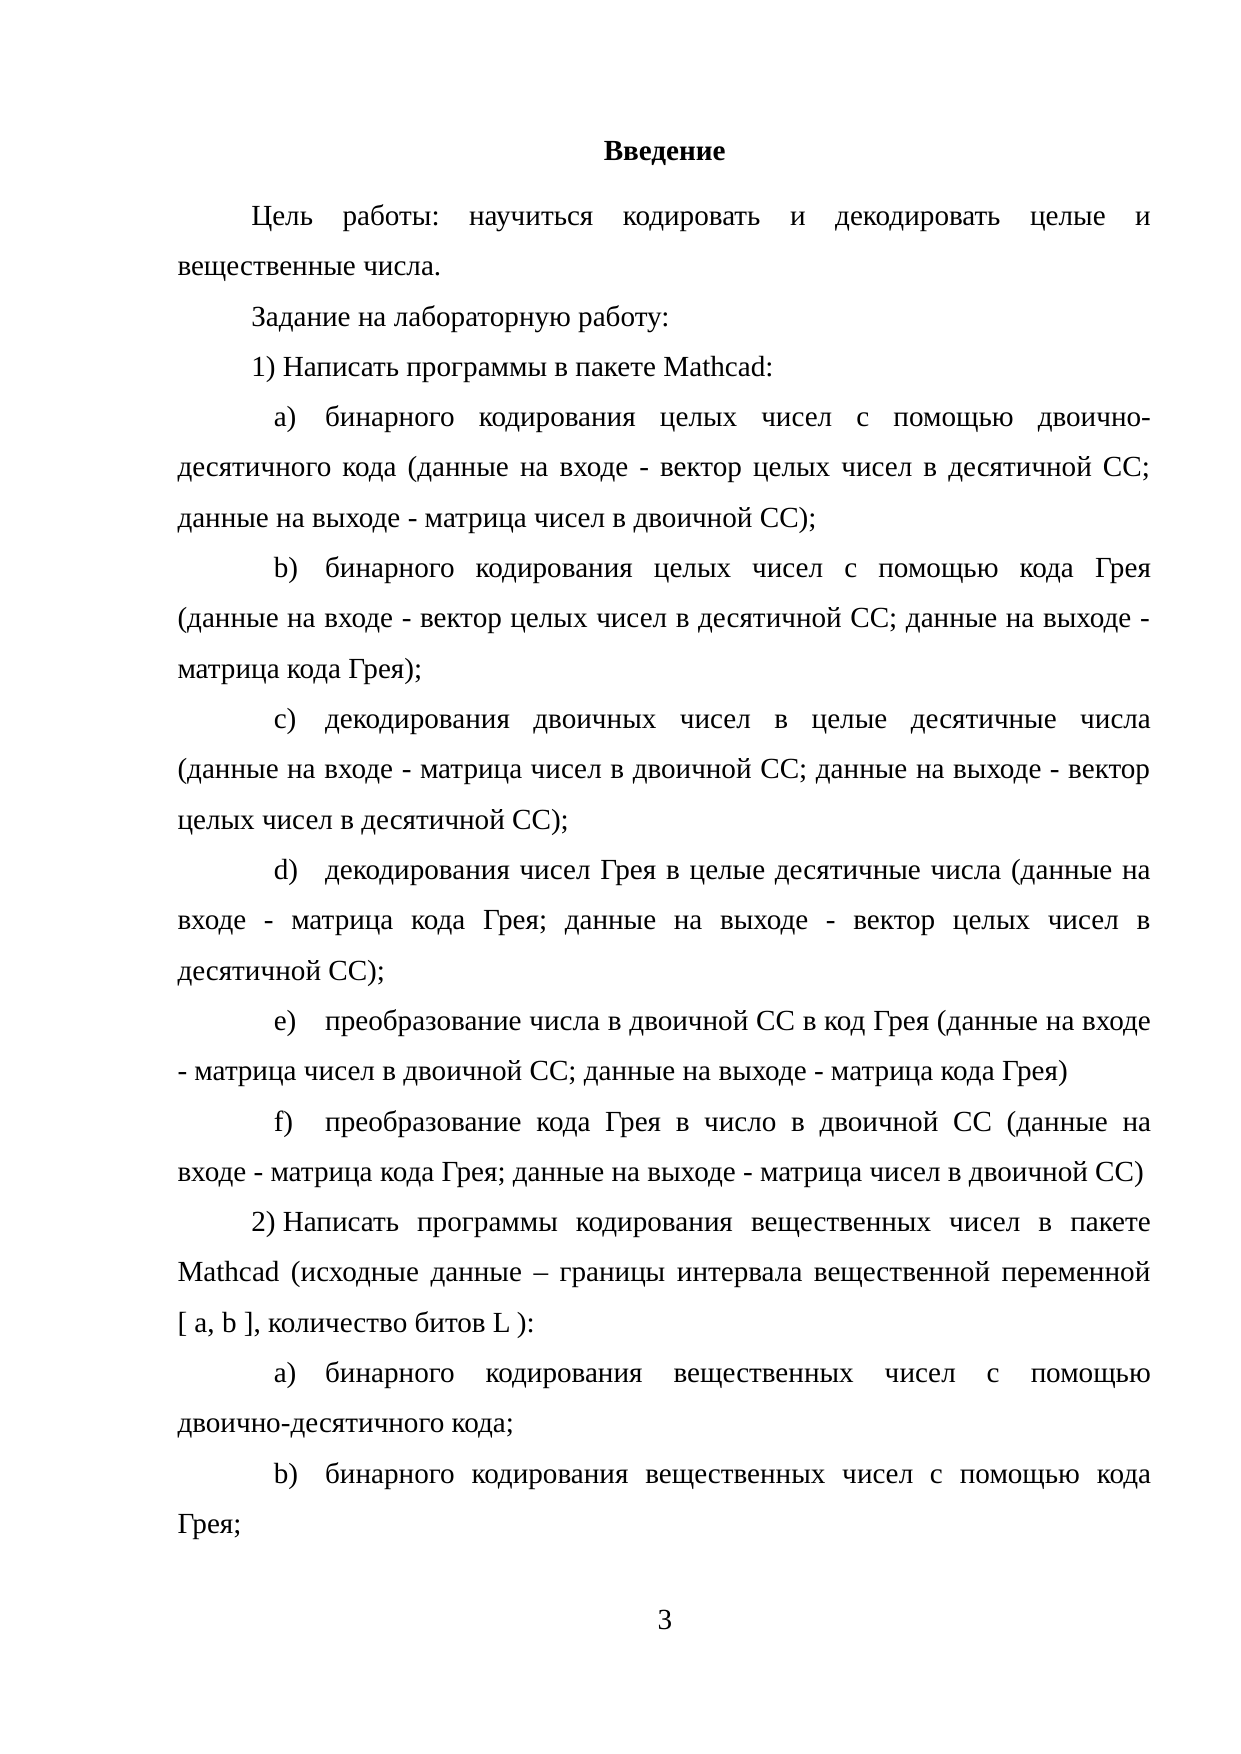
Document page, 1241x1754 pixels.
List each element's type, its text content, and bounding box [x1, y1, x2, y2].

list бинарного кодирования вещественных чисел с помощью кода Грея; [177, 1456, 1152, 1540]
list бинарного кодирования целых чисел с помощью двоично-десятичного кода (данные на входе - вектор целых чисел в десятичной СС; данные на выходе - матрица чисел в двоичной СС); [177, 399, 1152, 533]
list бинарного кодирования вещественных чисел с помощью двоично-десятичного кода; [177, 1355, 1152, 1439]
list Написать программы в пакете Mathcad: [177, 349, 1152, 382]
text Цель работы: научиться кодировать и декодировать целые и вещественные числа. [177, 198, 1152, 282]
title Введение [177, 133, 1152, 166]
text Задание на лабораторную работу: [177, 299, 1152, 332]
list преобразование кода Грея в число в двоичной СС (данные на входе - матрица кода Грея; данные на выходе - матрица чисел в двоичной СС) [177, 1104, 1152, 1187]
list бинарного кодирования целых чисел с помощью кода Грея (данные на входе - вектор целых чисел в десятичной СС; данные на выходе - матрица кода Грея); [177, 550, 1152, 684]
list Написать программы кодирования вещественных чисел в пакете Mathcad (исходные данные – границы интервала вещественной переменной [ a, b ], количество битов L ): [177, 1204, 1152, 1338]
list декодирования двоичных чисел в целые десятичные числа (данные на входе - матрица чисел в двоичной СС; данные на выходе - вектор целых чисел в десятичной СС); [177, 701, 1152, 835]
list преобразование числа в двоичной СС в код Грея (данные на входе - матрица чисел в двоичной СС; данные на выходе - матрица кода Грея) [177, 1003, 1152, 1087]
list декодирования чисел Грея в целые десятичные числа (данные на входе - матрица кода Грея; данные на выходе - вектор целых чисел в десятичной СС); [177, 852, 1152, 986]
